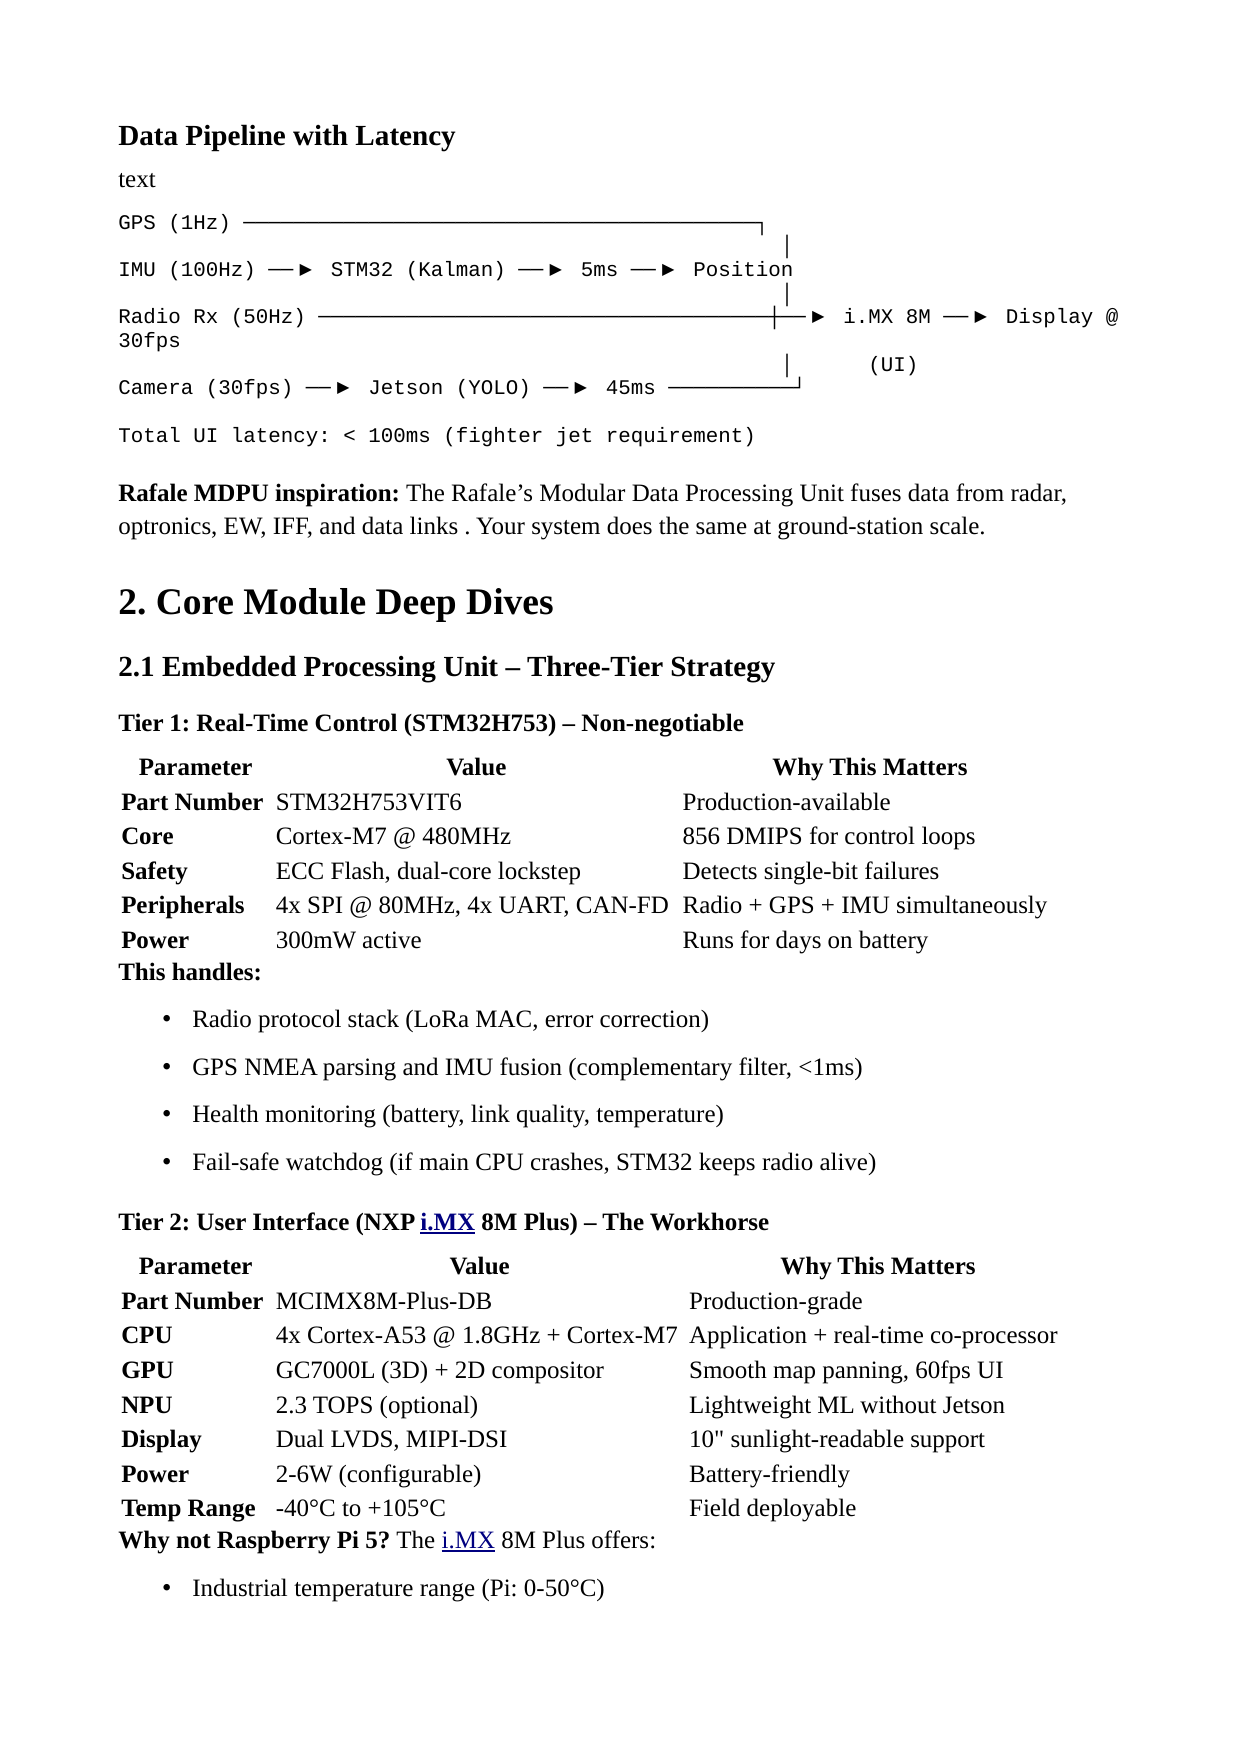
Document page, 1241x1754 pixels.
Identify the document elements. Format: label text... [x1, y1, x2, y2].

table_cell 2-6W (configurable) [273, 1456, 686, 1491]
table_cell Dual LVDS, MIPI-DSI [273, 1421, 686, 1456]
table_header Parameter [118, 1249, 273, 1283]
table_cell 4x Cortex-A53 @ 1.8GHz + Cortex-M7 [273, 1318, 686, 1352]
table_cell Cortex-M7 @ 480MHz [273, 818, 679, 853]
list Radio protocol stack (LoRa MAC, error correction) [162, 1004, 1122, 1033]
table_cell NPU [118, 1387, 273, 1421]
table_cell Power [118, 1456, 273, 1491]
table_cell 300mW active [273, 922, 679, 957]
table_cell Production-grade [686, 1283, 1069, 1318]
table_cell Core [118, 818, 273, 853]
table_cell Lightweight ML without Jetson [686, 1387, 1069, 1421]
table_cell Display [118, 1421, 273, 1456]
subtitle Tier 2: User Interface (NXP i.MX 8M Plus) – The Workhorse [118, 1207, 1122, 1236]
list Industrial temperature range (Pi: 0-50°C) [162, 1573, 1122, 1601]
table_cell Peripherals [118, 888, 273, 922]
subtitle Data Pipeline with Latency [118, 118, 1122, 152]
table_cell GPU [118, 1352, 273, 1387]
text Camera (30fps) ──▶ Jetson (YOLO) ──▶ 45ms ──────────┘ [118, 377, 1122, 401]
text This handles: [118, 957, 1122, 985]
table_cell Runs for days on battery [680, 922, 1060, 957]
table_cell 10" sunlight-readable support [686, 1421, 1069, 1456]
table_cell Production-available [680, 784, 1060, 818]
text │ (UI) [118, 354, 786, 377]
table_cell 4x SPI @ 80MHz, 4x UART, CAN-FD [273, 888, 679, 922]
text │ (UI) [787, 354, 1122, 377]
table_cell 2.3 TOPS (optional) [273, 1387, 686, 1421]
text GPS (1Hz) ─────────────────────────────────────────┐ [118, 212, 1122, 235]
table_cell STM32H753VIT6 [273, 784, 679, 818]
text │ [118, 283, 786, 306]
list Fail-safe watchdog (if main CPU crashes, STM32 keeps radio alive) [162, 1147, 1122, 1176]
text Total UI latency: < 100ms (fighter jet requirement) [118, 424, 1122, 448]
table_header Why This Matters [686, 1249, 1069, 1283]
table_cell Part Number [118, 784, 273, 818]
list GPS NMEA parsing and IMU fusion (complementary filter, <1ms) [162, 1052, 1122, 1081]
table_cell CPU [118, 1318, 273, 1352]
table_cell Temp Range [118, 1491, 273, 1525]
text Why not Raspberry Pi 5? The i.MX 8M Plus offers: [118, 1525, 1122, 1554]
text Radio Rx (50Hz) ────────────────────────────────────┼──▶ i.MX 8M ──▶ Display @ 30fps [118, 306, 1122, 354]
table_cell MCIMX8M-Plus-DB [273, 1283, 686, 1318]
table_cell GC7000L (3D) + 2D compositor [273, 1352, 686, 1387]
table_cell 856 DMIPS for control loops [680, 818, 1060, 853]
table_header Value [273, 1249, 686, 1283]
text Rafale MDPU inspiration: The Rafale’s Modular Data Processing Unit fuses data from radar, optronics, EW, IFF, and data links . Your system does the same at ground-station scale. [118, 478, 1122, 539]
text │ [787, 283, 1122, 306]
table_cell Battery-friendly [686, 1456, 1069, 1491]
table_cell Application + real-time co-processor [686, 1318, 1069, 1352]
table_header Parameter [118, 749, 273, 784]
table_cell Power [118, 922, 273, 957]
text IMU (100Hz) ──▶ STM32 (Kalman) ──▶ 5ms ──▶ Position [118, 259, 1122, 283]
table_cell -40°C to +105°C [273, 1491, 686, 1525]
table_cell Radio + GPS + IMU simultaneously [680, 888, 1060, 922]
table_header Why This Matters [680, 749, 1060, 784]
table_cell Detects single-bit failures [680, 853, 1060, 887]
table_cell Field deployable [686, 1491, 1069, 1525]
list Health monitoring (battery, link quality, temperature) [162, 1099, 1122, 1128]
table_cell Smooth map panning, 60fps UI [686, 1352, 1069, 1387]
subtitle 2. Core Module Deep Dives [118, 579, 1122, 622]
subtitle 2.1 Embedded Processing Unit – Three-Tier Strategy [118, 649, 1122, 683]
text │ [118, 235, 1122, 259]
text text [118, 164, 1122, 193]
subtitle Tier 1: Real-Time Control (STM32H753) – Non-negotiable [118, 708, 1122, 737]
table_cell Part Number [118, 1283, 273, 1318]
table_cell Safety [118, 853, 273, 887]
table_cell ECC Flash, dual-core lockstep [273, 853, 679, 887]
table_header Value [273, 749, 679, 784]
